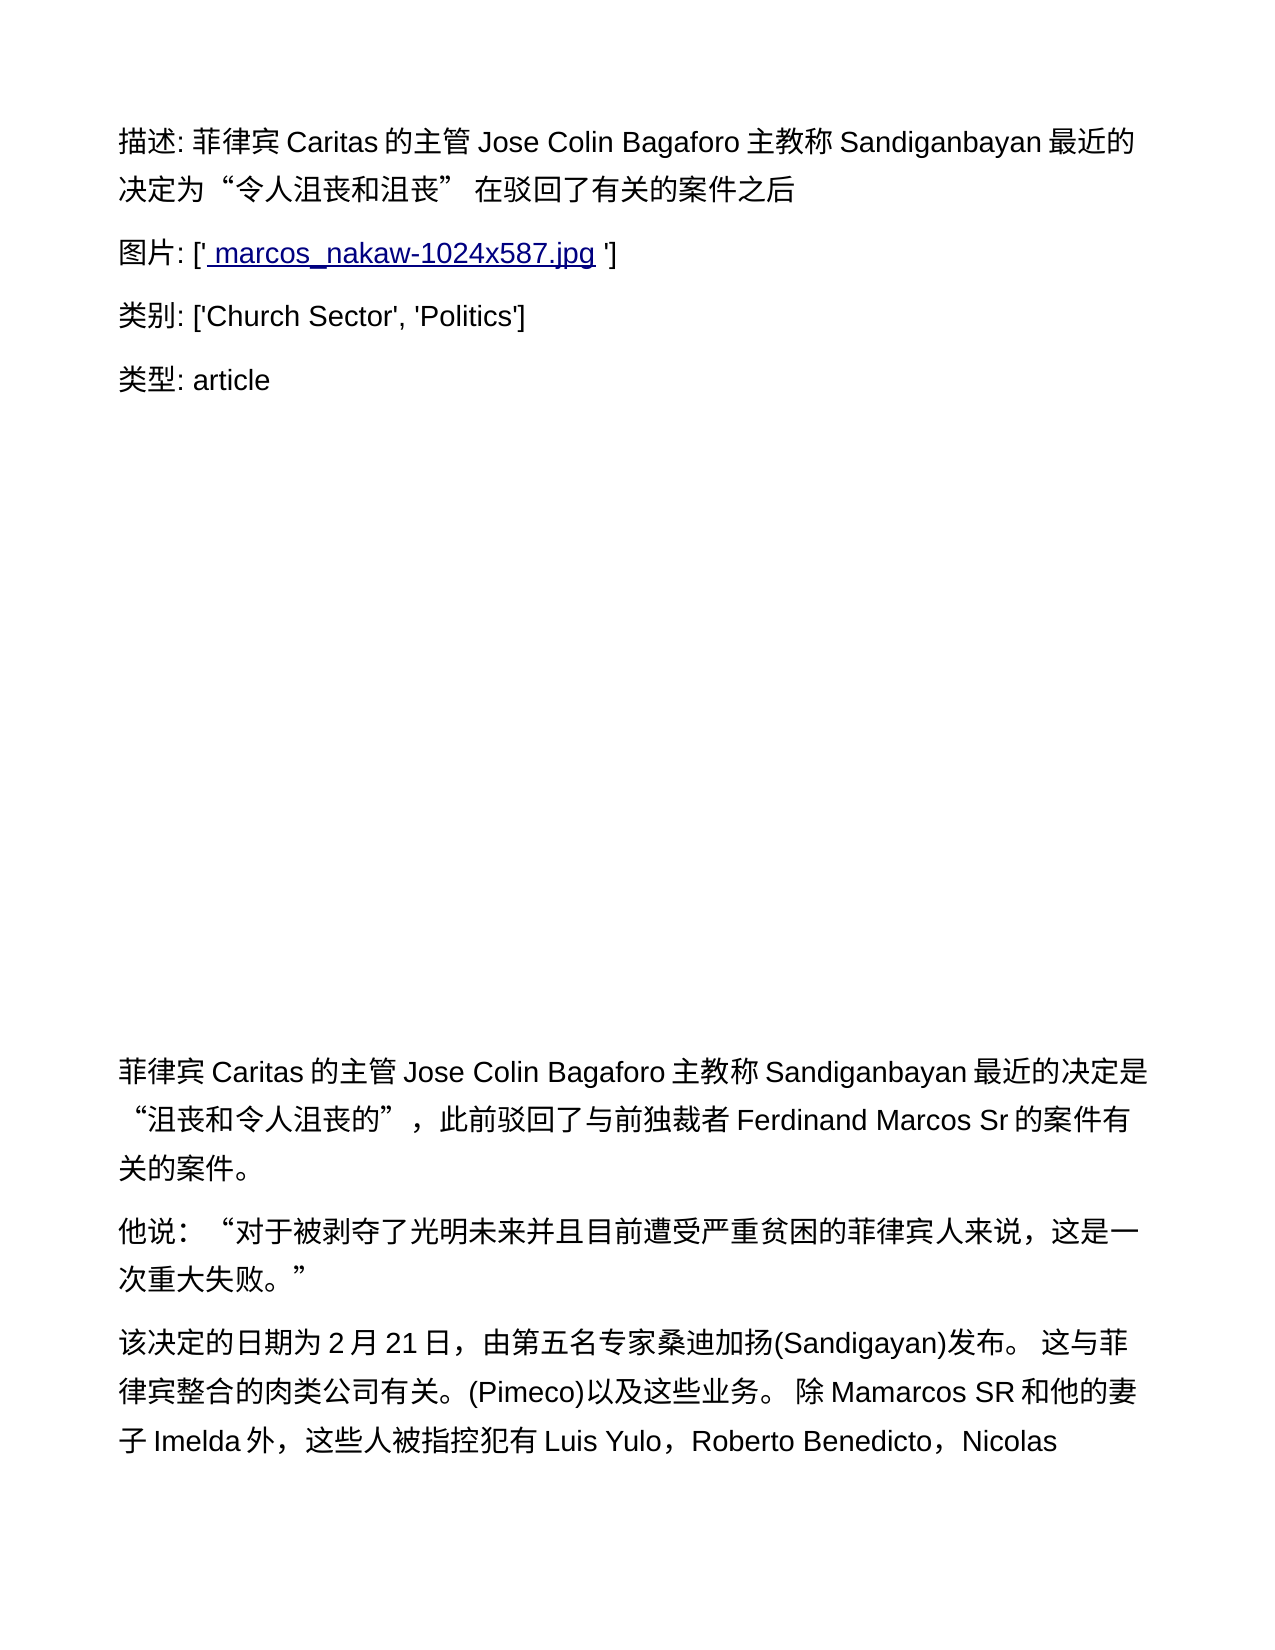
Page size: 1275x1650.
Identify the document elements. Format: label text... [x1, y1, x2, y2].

text 图片: [' marcos_nakaw-1024x587.jpg '] [118, 230, 1157, 272]
text 描述: 菲律宾Caritas的主管Jose Colin Bagaforo主教称Sandiganbayan最近的决定为“令人沮丧和沮丧” 在驳回了有关的案件之后 [118, 118, 1157, 209]
text 类型: article [118, 356, 1157, 398]
text 类别: ['Church Sector', 'Politics'] [118, 293, 1157, 335]
text 他说：“对于被剥夺了光明未来并且目前遭受严重贫困的菲律宾人来说，这是一次重大失败。” [118, 1208, 1157, 1299]
text 菲律宾Caritas的主管Jose Colin Bagaforo主教称Sandiganbayan最近的决定是“沮丧和令人沮丧的”，此前驳回了与前独裁者Ferdinand Marcos Sr的案件有关的案件。 [118, 419, 1157, 1187]
text 该决定的日期为2月21日，由第五名专家桑迪加扬(Sandigayan)发布。 这与菲律宾整合的肉类公司有关。(Pimeco)以及这些业务。 除Mamarcos SR和他的妻子Imelda外，这些人被指控犯有Luis Yulo，Roberto Benedicto，Nicolas [118, 1320, 1157, 1459]
